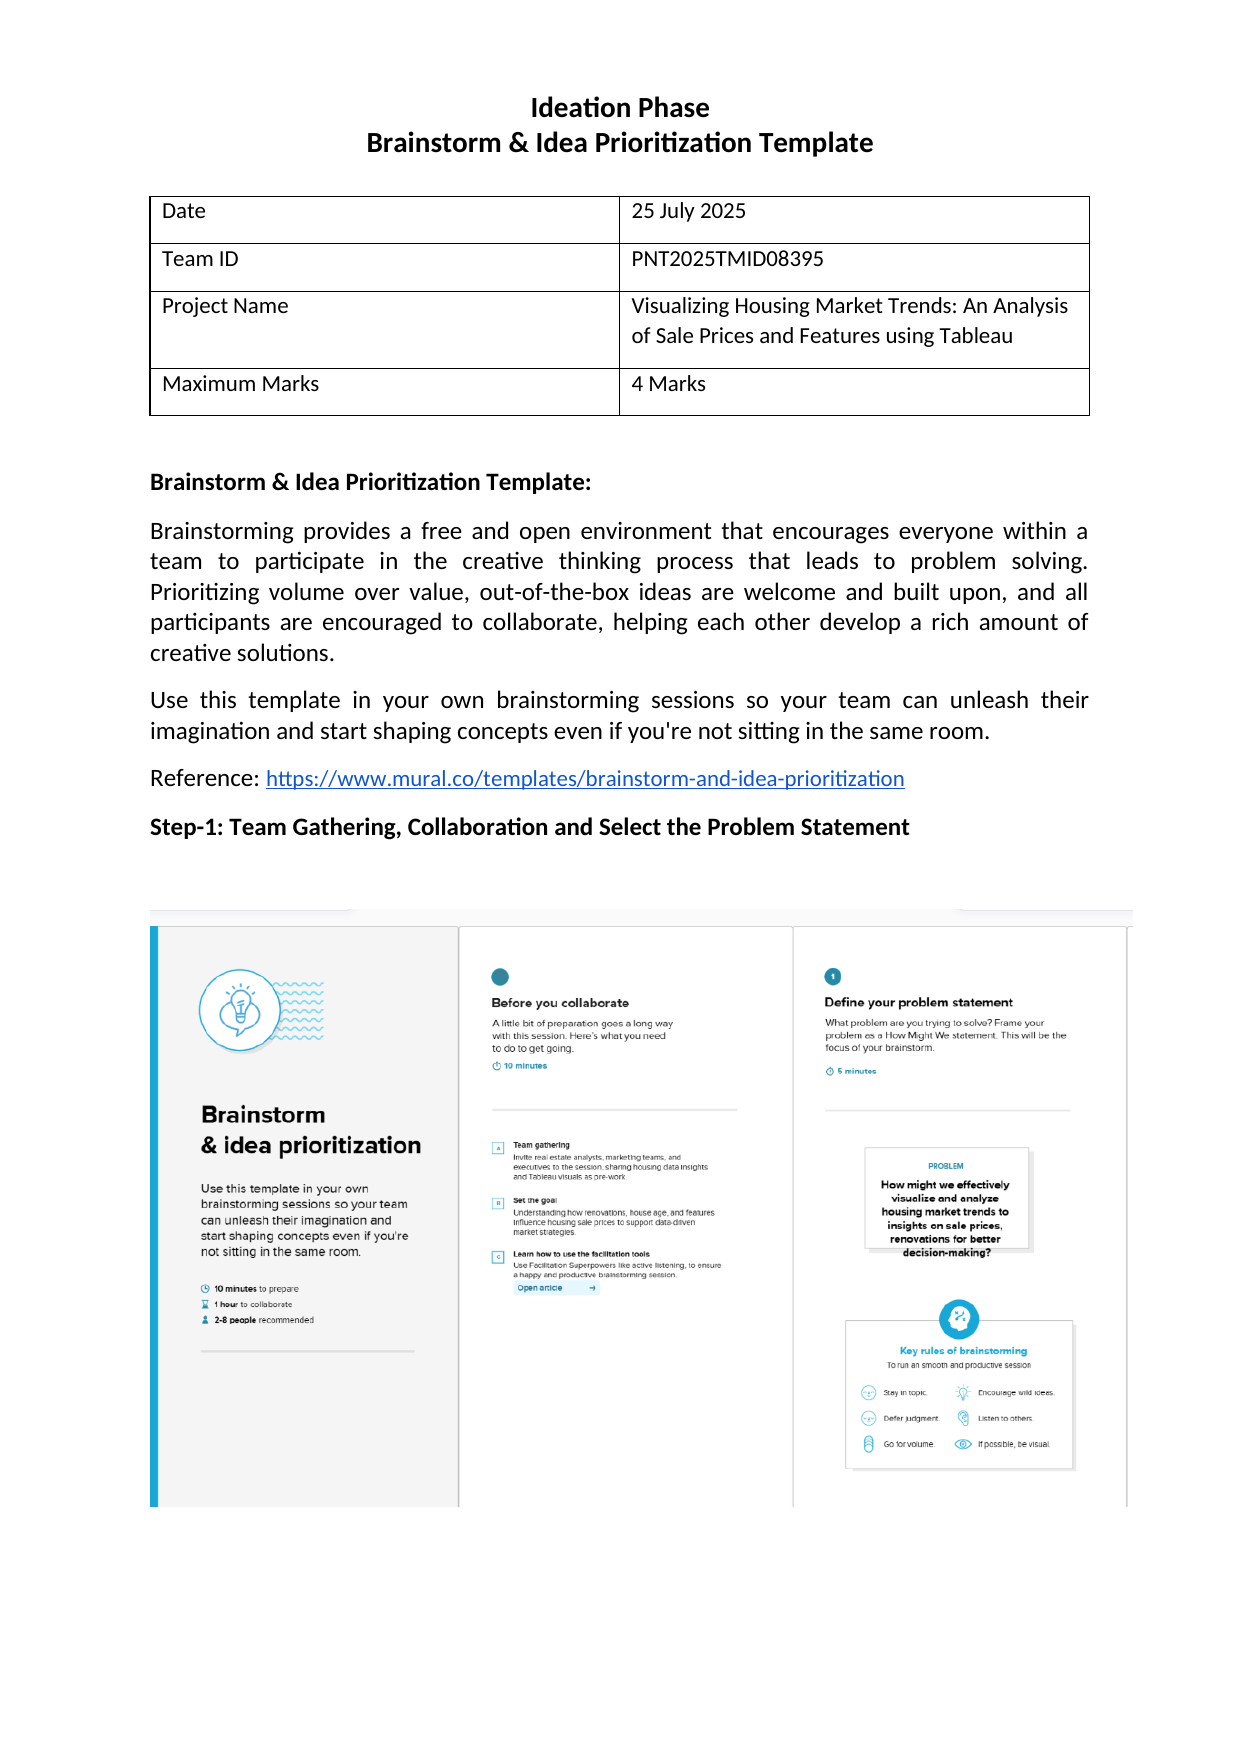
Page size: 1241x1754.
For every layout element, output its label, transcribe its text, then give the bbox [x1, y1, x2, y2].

text Ideation Phase [150, 89, 1090, 124]
table_header Date [151, 197, 619, 243]
text Brainstorming provides a free and open environment that encourages everyone within a team to participate in the creative thinking process that leads to problem solving. Prioritizing volume over value, out-of-the-box ideas are welcome and built upon, and all participants are encouraged to collaborate, helping each other develop a rich amount of creative solutions. [150, 515, 1090, 668]
table_cell Team ID [151, 244, 619, 291]
table_cell Project Name [151, 292, 619, 368]
text Step-1: Team Gathering, Collaboration and Select the Problem Statement [150, 811, 1090, 842]
text Brainstorm & Idea Prioritization Template: [150, 466, 1090, 496]
text Use this template in your own brainstorming sessions so your team can unleash their imagination and start shaping concepts even if you're not sitting in the same room. [150, 684, 1090, 745]
table_header 25 July 2025 [620, 197, 1089, 243]
table_cell Visualizing Housing Market Trends: An Analysis of Sale Prices and Features using Tableau [620, 292, 1089, 368]
text Reference: https://www.mural.co/templates/brainstorm-and-idea-prioritization [150, 762, 1090, 792]
table_cell Maximum Marks [151, 369, 619, 415]
text Brainstorm & Idea Prioritization Template [150, 124, 1090, 160]
table_cell PNT2025TMID08395 [620, 244, 1089, 291]
table_cell 4 Marks [620, 369, 1089, 415]
